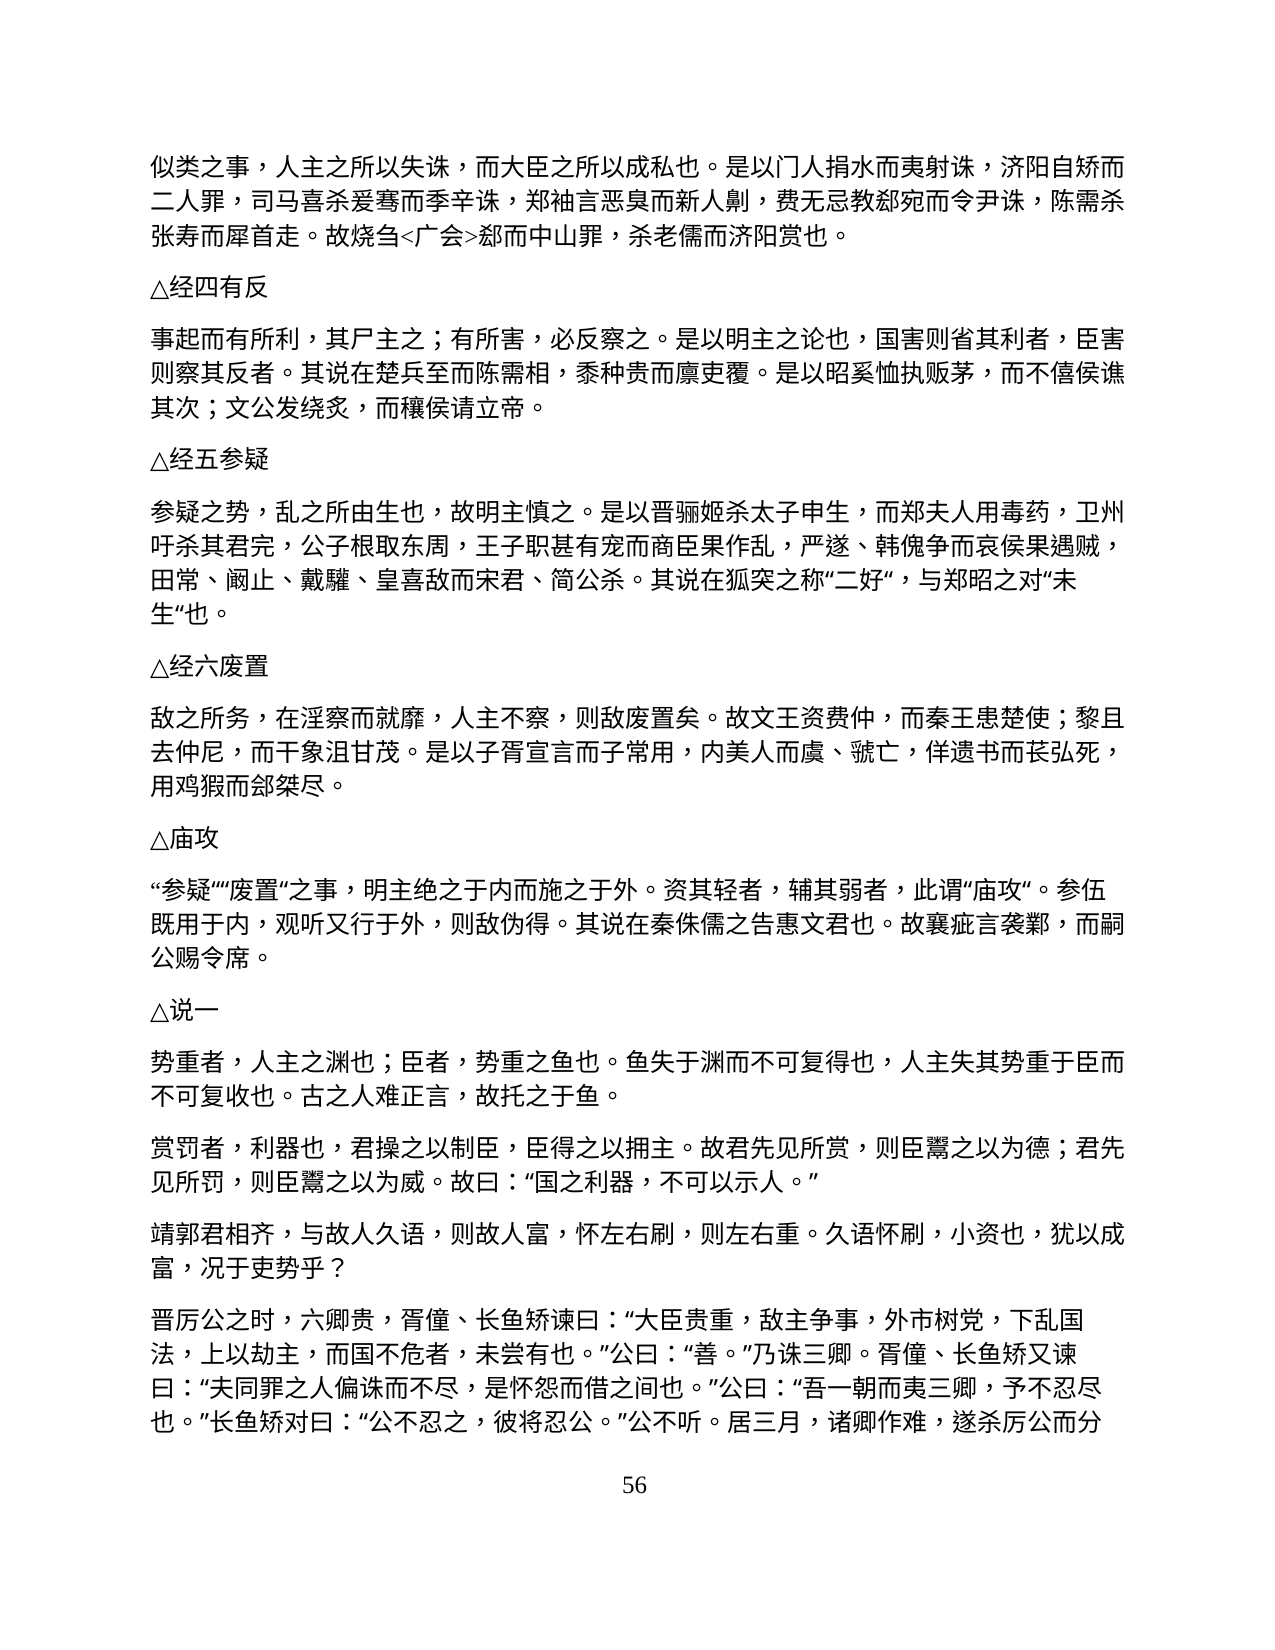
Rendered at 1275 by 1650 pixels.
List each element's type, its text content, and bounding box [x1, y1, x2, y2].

text 势重者，人主之渊也；臣者，势重之鱼也。鱼失于渊而不可复得也，人主失其势重于臣而不可复收也。古之人难正言，故托之于鱼。 [150, 1044, 1125, 1113]
text 参疑之势，乱之所由生也，故明主慎之。是以晋骊姬杀太子申生，而郑夫人用毒药，卫州吁杀其君完，公子根取东周，王子职甚有宠而商臣果作乱，严遂、韩傀争而哀侯果遇贼，田常、阚止、戴驩、皇喜敌而宋君、简公杀。其说在狐突之称“二好“，与郑昭之对“未生“也。 [150, 494, 1125, 630]
text △经五参疑 [150, 442, 1125, 476]
text 晋厉公之时，六卿贵，胥僮、长鱼矫谏曰：“大臣贵重，敌主争事，外市树党，下乱国法，上以劫主，而国不危者，未尝有也。”公曰：“善。”乃诛三卿。胥僮、长鱼矫又谏曰：“夫同罪之人偏诛而不尽，是怀怨而借之间也。”公曰：“吾一朝而夷三卿，予不忍尽也。”长鱼矫对曰：“公不忍之，彼将忍公。”公不听。居三月，诸卿作难，遂杀厉公而分 [150, 1303, 1125, 1439]
text 敌之所务，在淫察而就靡，人主不察，则敌废置矣。故文王资费仲，而秦王患楚使；黎且去仲尼，而干象沮甘茂。是以子胥宣言而子常用，内美人而虞、虢亡，佯遗书而苌弘死，用鸡猳而郐桀尽。 [150, 700, 1125, 802]
text “参疑““废置“之事，明主绝之于内而施之于外。资其轻者，辅其弱者，此谓“庙攻“。参伍既用于内，观听又行于外，则敌伪得。其说在秦侏儒之告惠文君也。故襄疵言袭鄴，而嗣公赐令席。 [150, 872, 1125, 974]
text △庙攻 [150, 820, 1125, 854]
text △经四有反 [150, 270, 1125, 304]
text 事起而有所利，其尸主之；有所害，必反察之。是以明主之论也，国害则省其利者，臣害则察其反者。其说在楚兵至而陈需相，黍种贵而廪吏覆。是以昭奚恤执贩茅，而不僖侯谯其次；文公发绕炙，而穰侯请立帝。 [150, 322, 1125, 424]
text 赏罚者，利器也，君操之以制臣，臣得之以拥主。故君先见所赏，则臣鬻之以为德；君先见所罚，则臣鬻之以为威。故曰：“国之利器，不可以示人。” [150, 1131, 1125, 1199]
text 似类之事，人主之所以失诛，而大臣之所以成私也。是以门人捐水而夷射诛，济阳自矫而二人罪，司马喜杀爰骞而季辛诛，郑袖言恶臭而新人劓，费无忌教郄宛而令尹诛，陈需杀张寿而犀首走。故烧刍<广会>郄而中山罪，杀老儒而济阳赏也。 [150, 150, 1125, 252]
text △经六废置 [150, 648, 1125, 682]
text 靖郭君相齐，与故人久语，则故人富，怀左右刷，则左右重。久语怀刷，小资也，犹以成富，况于吏势乎？ [150, 1217, 1125, 1285]
text △说一 [150, 992, 1125, 1027]
